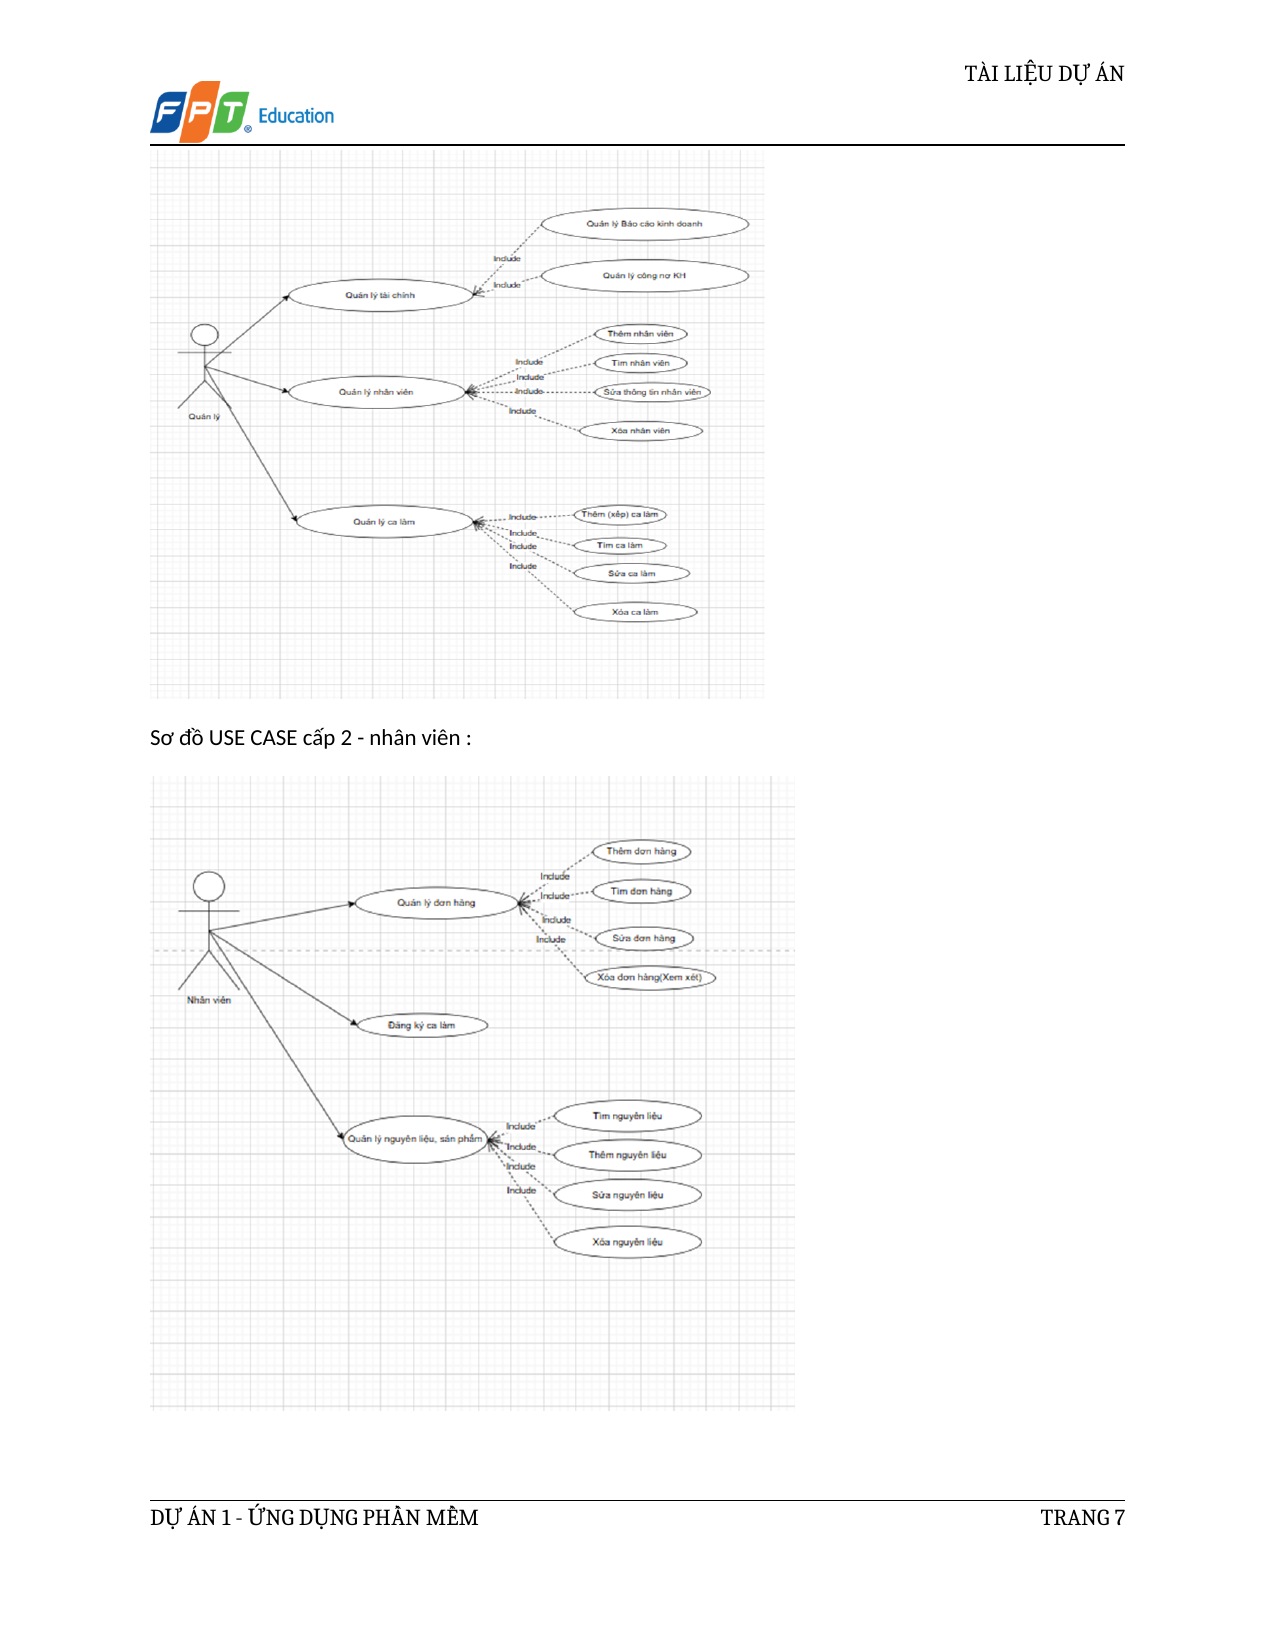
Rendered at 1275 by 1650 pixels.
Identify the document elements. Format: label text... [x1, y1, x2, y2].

text Sơ đồ USE CASE cấp 2 - nhân viên : [150, 723, 1125, 751]
